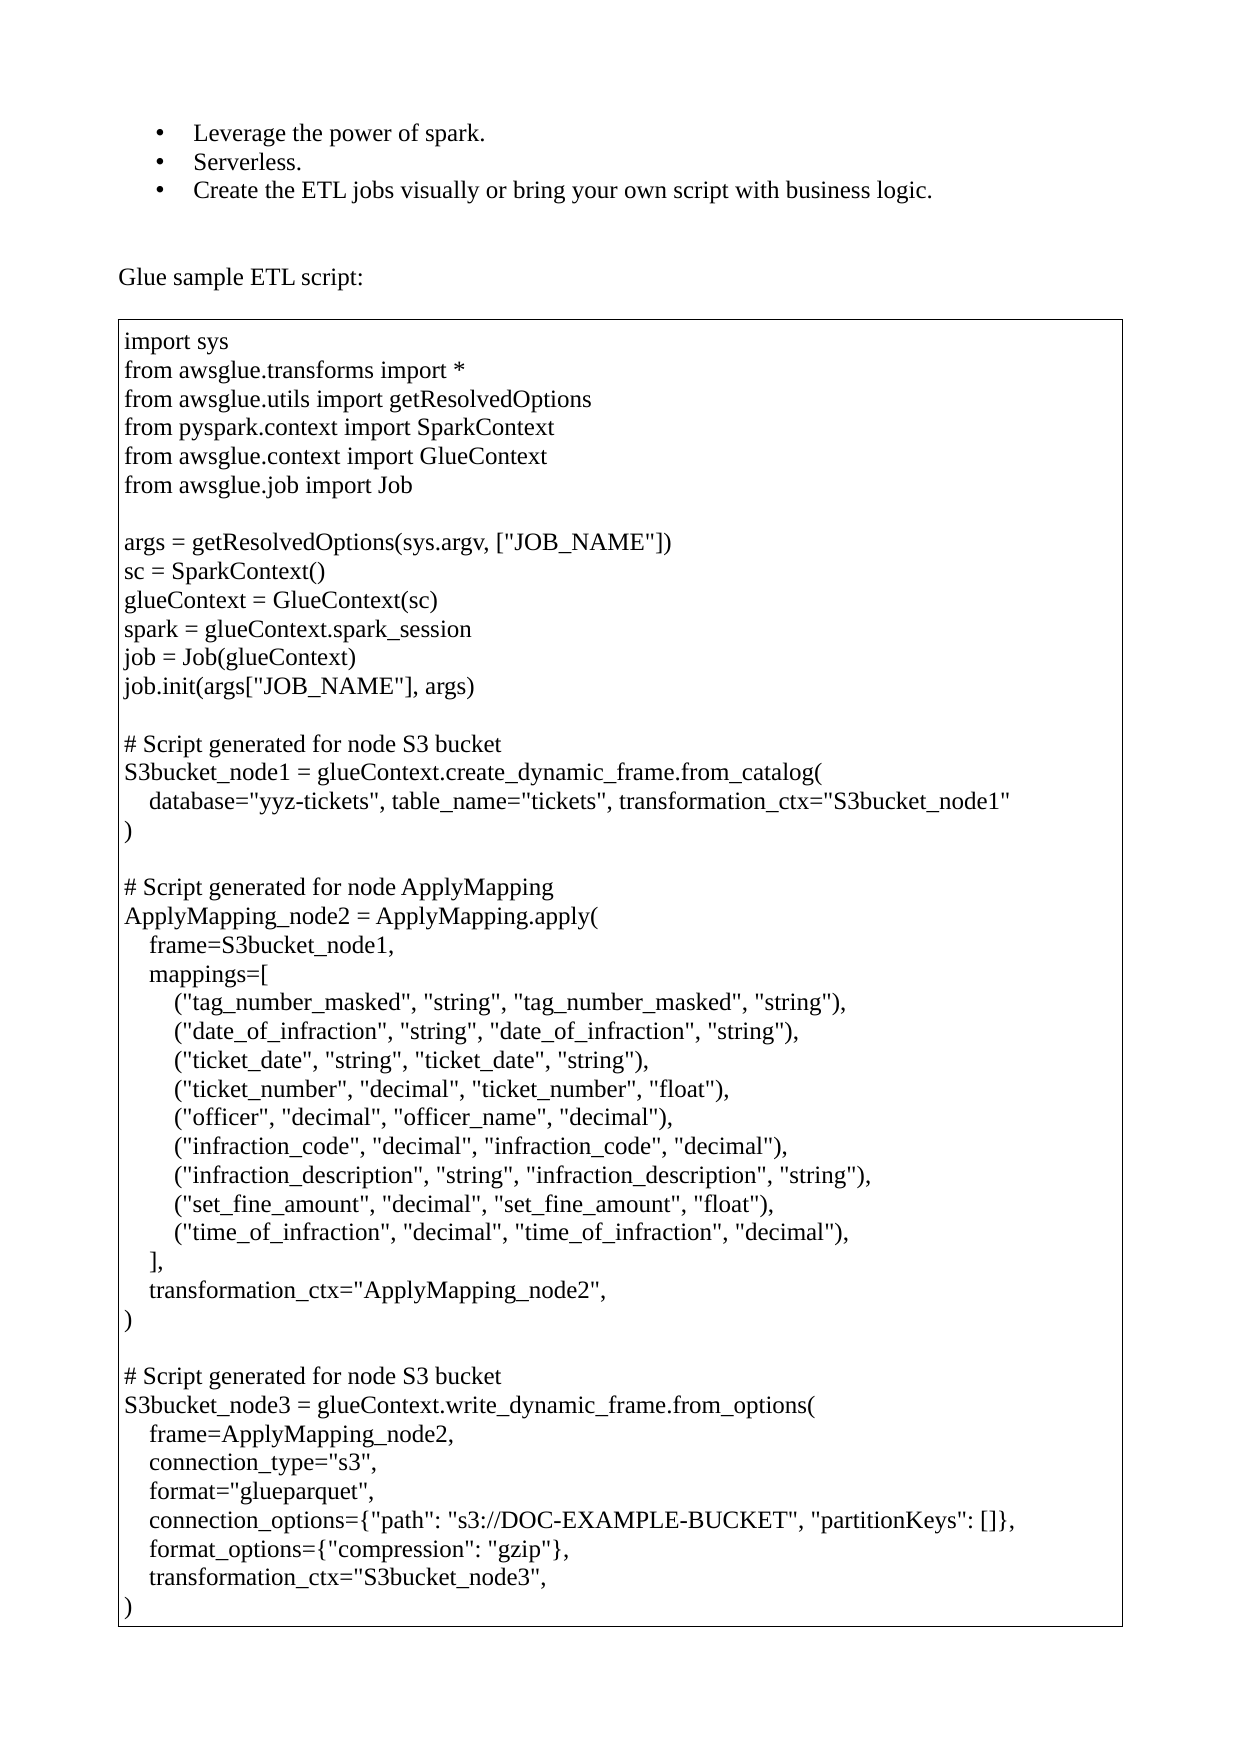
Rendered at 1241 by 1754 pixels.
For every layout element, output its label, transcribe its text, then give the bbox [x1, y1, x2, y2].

text Glue sample ETL script: [118, 262, 1122, 291]
list Create the ETL jobs visually or bring your own script with business logic. [156, 176, 1122, 204]
list Serverless. [156, 147, 1122, 176]
table_header import sys from awsglue.transforms import * from awsglue.utils import getResolvedOptions from pyspark.context import SparkContext from awsglue.context import GlueContext from awsglue.job import Job args = getResolvedOptions(sys.argv, ["JOB_NAME"]) sc = SparkContext() glueContext = GlueContext(sc) spark = glueContext.spark_session job = Job(glueContext) job.init(args["JOB_NAME"], args) # Script generated for node S3 bucket S3bucket_node1 = glueContext.create_dynamic_frame.from_catalog( database="yyz-tickets", table_name="tickets", transformation_ctx="S3bucket_node1" ) # Script generated for node ApplyMapping ApplyMapping_node2 = ApplyMapping.apply( frame=S3bucket_node1, mappings=[ ("tag_number_masked", "string", "tag_number_masked", "string"), ("date_of_infraction", "string", "date_of_infraction", "string"), ("ticket_date", "string", "ticket_date", "string"), ("ticket_number", "decimal", "ticket_number", "float"), ("officer", "decimal", "officer_name", "decimal"), ("infraction_code", "decimal", "infraction_code", "decimal"), ("infraction_description", "string", "infraction_description", "string"), ("set_fine_amount", "decimal", "set_fine_amount", "float"), ("time_of_infraction", "decimal", "time_of_infraction", "decimal"), ], transformation_ctx="ApplyMapping_node2", ) # Script generated for node S3 bucket S3bucket_node3 = glueContext.write_dynamic_frame.from_options( frame=ApplyMapping_node2, connection_type="s3", format="glueparquet", connection_options={"path": "s3://DOC-EXAMPLE-BUCKET", "partitionKeys": []}, format_options={"compression": "gzip"}, transformation_ctx="S3bucket_node3", ) [119, 320, 1122, 1626]
list Leverage the power of spark. [156, 118, 1122, 147]
